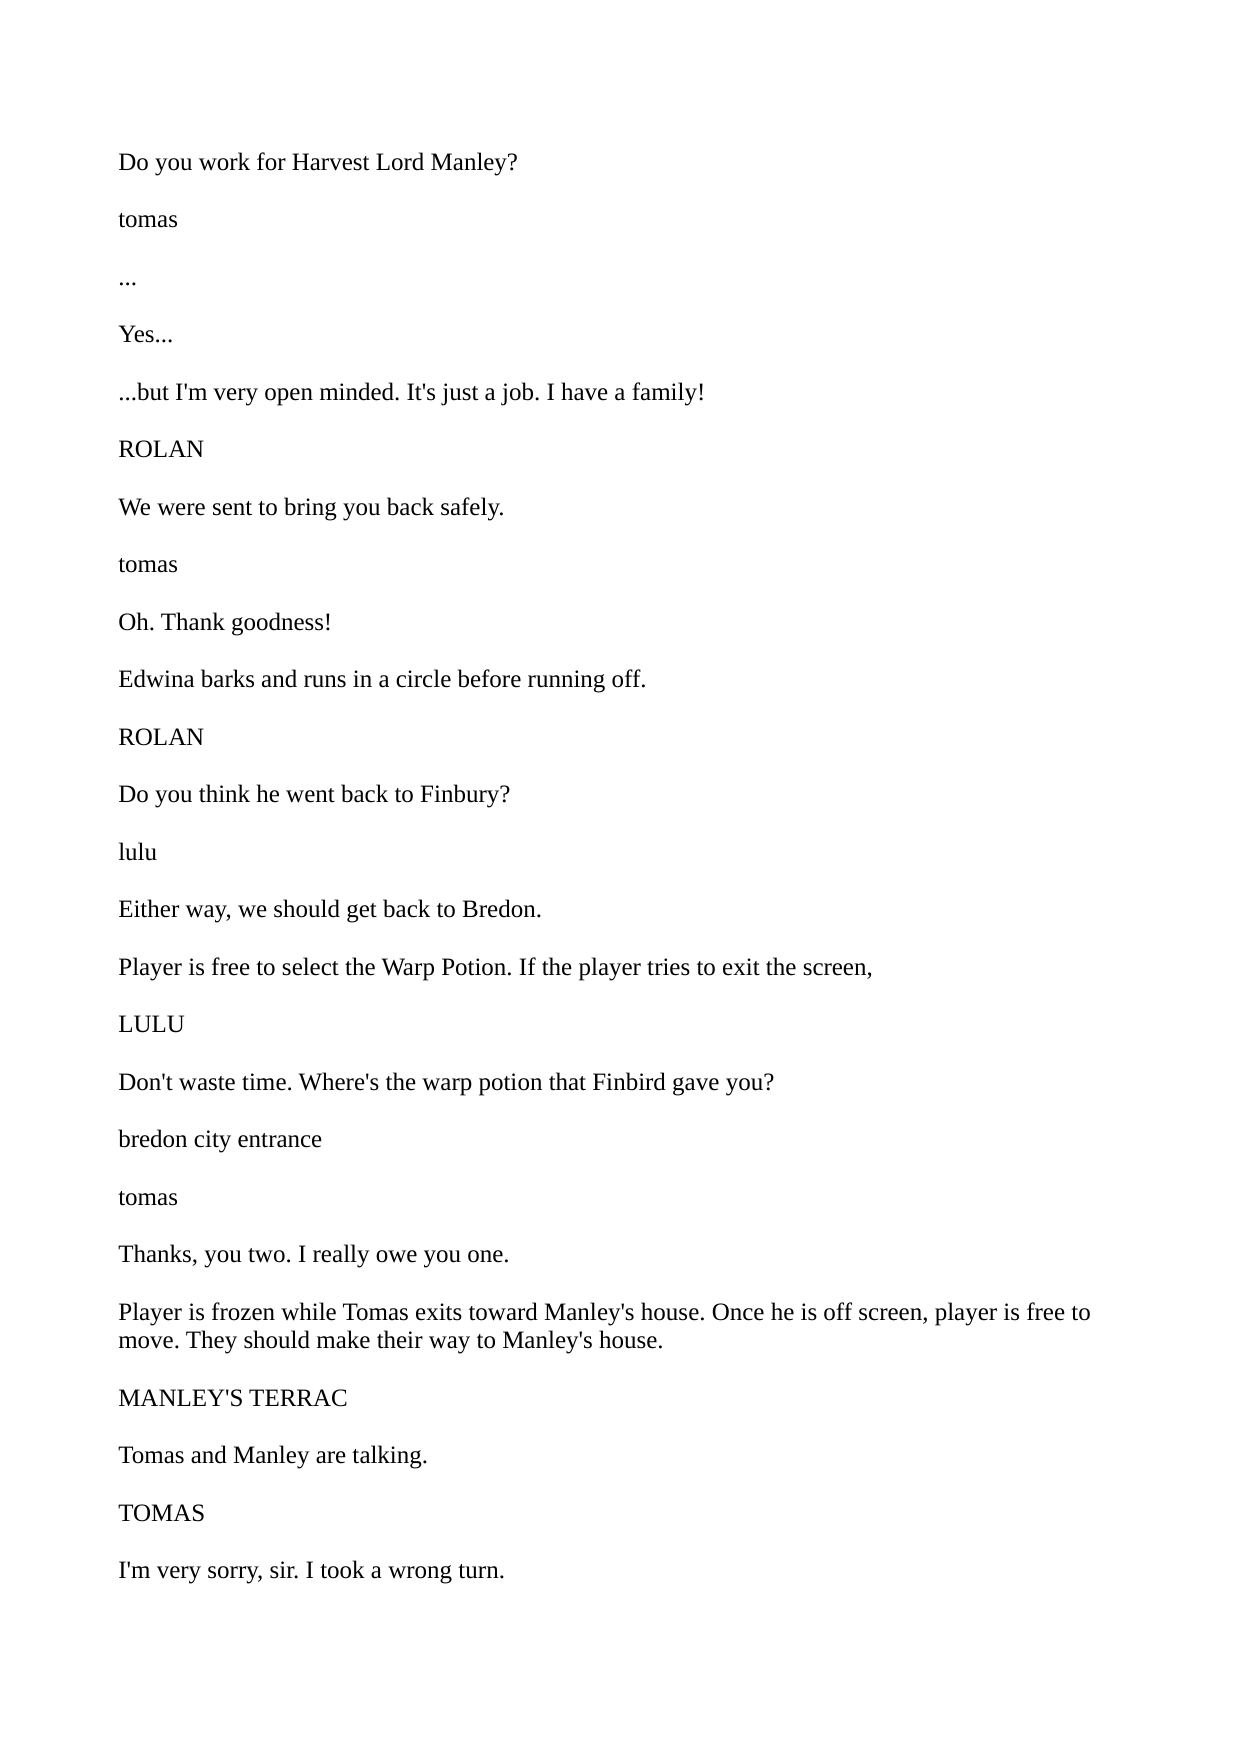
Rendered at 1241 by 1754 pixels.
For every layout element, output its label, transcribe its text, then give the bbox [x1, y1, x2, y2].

text tomas [118, 1182, 1122, 1211]
text ROLAN [118, 722, 1122, 751]
text tomas [118, 204, 1122, 233]
text tomas [118, 549, 1122, 578]
text Do you work for Harvest Lord Manley? [118, 147, 1122, 176]
text We were sent to bring you back safely. [118, 492, 1122, 521]
text Do you think he went back to Finbury? [118, 779, 1122, 808]
text bredon city entrance [118, 1124, 1122, 1153]
text Player is free to select the Warp Potion. If the player tries to exit the screen, [118, 952, 1122, 981]
text Either way, we should get back to Bredon. [118, 894, 1122, 923]
text Edwina barks and runs in a circle before running off. [118, 664, 1122, 693]
text I'm very sorry, sir. I took a wrong turn. [118, 1556, 1122, 1584]
text Oh. Thank goodness! [118, 607, 1122, 636]
text Yes... [118, 319, 1122, 348]
text ... [118, 262, 1122, 291]
text TOMAS [118, 1498, 1122, 1527]
text MANLEY'S TERRAC [118, 1383, 1122, 1412]
text lulu [118, 837, 1122, 866]
text LULU [118, 1009, 1122, 1038]
text Don't waste time. Where's the warp potion that Finbird gave you? [118, 1067, 1122, 1096]
text ...but I'm very open minded. It's just a job. I have a family! [118, 377, 1122, 406]
text ROLAN [118, 434, 1122, 463]
text Thanks, you two. I really owe you one. [118, 1239, 1122, 1268]
text Player is frozen while Tomas exits toward Manley's house. Once he is off screen, player is free to move. They should make their way to Manley's house. [118, 1297, 1122, 1354]
text Tomas and Manley are talking. [118, 1441, 1122, 1469]
